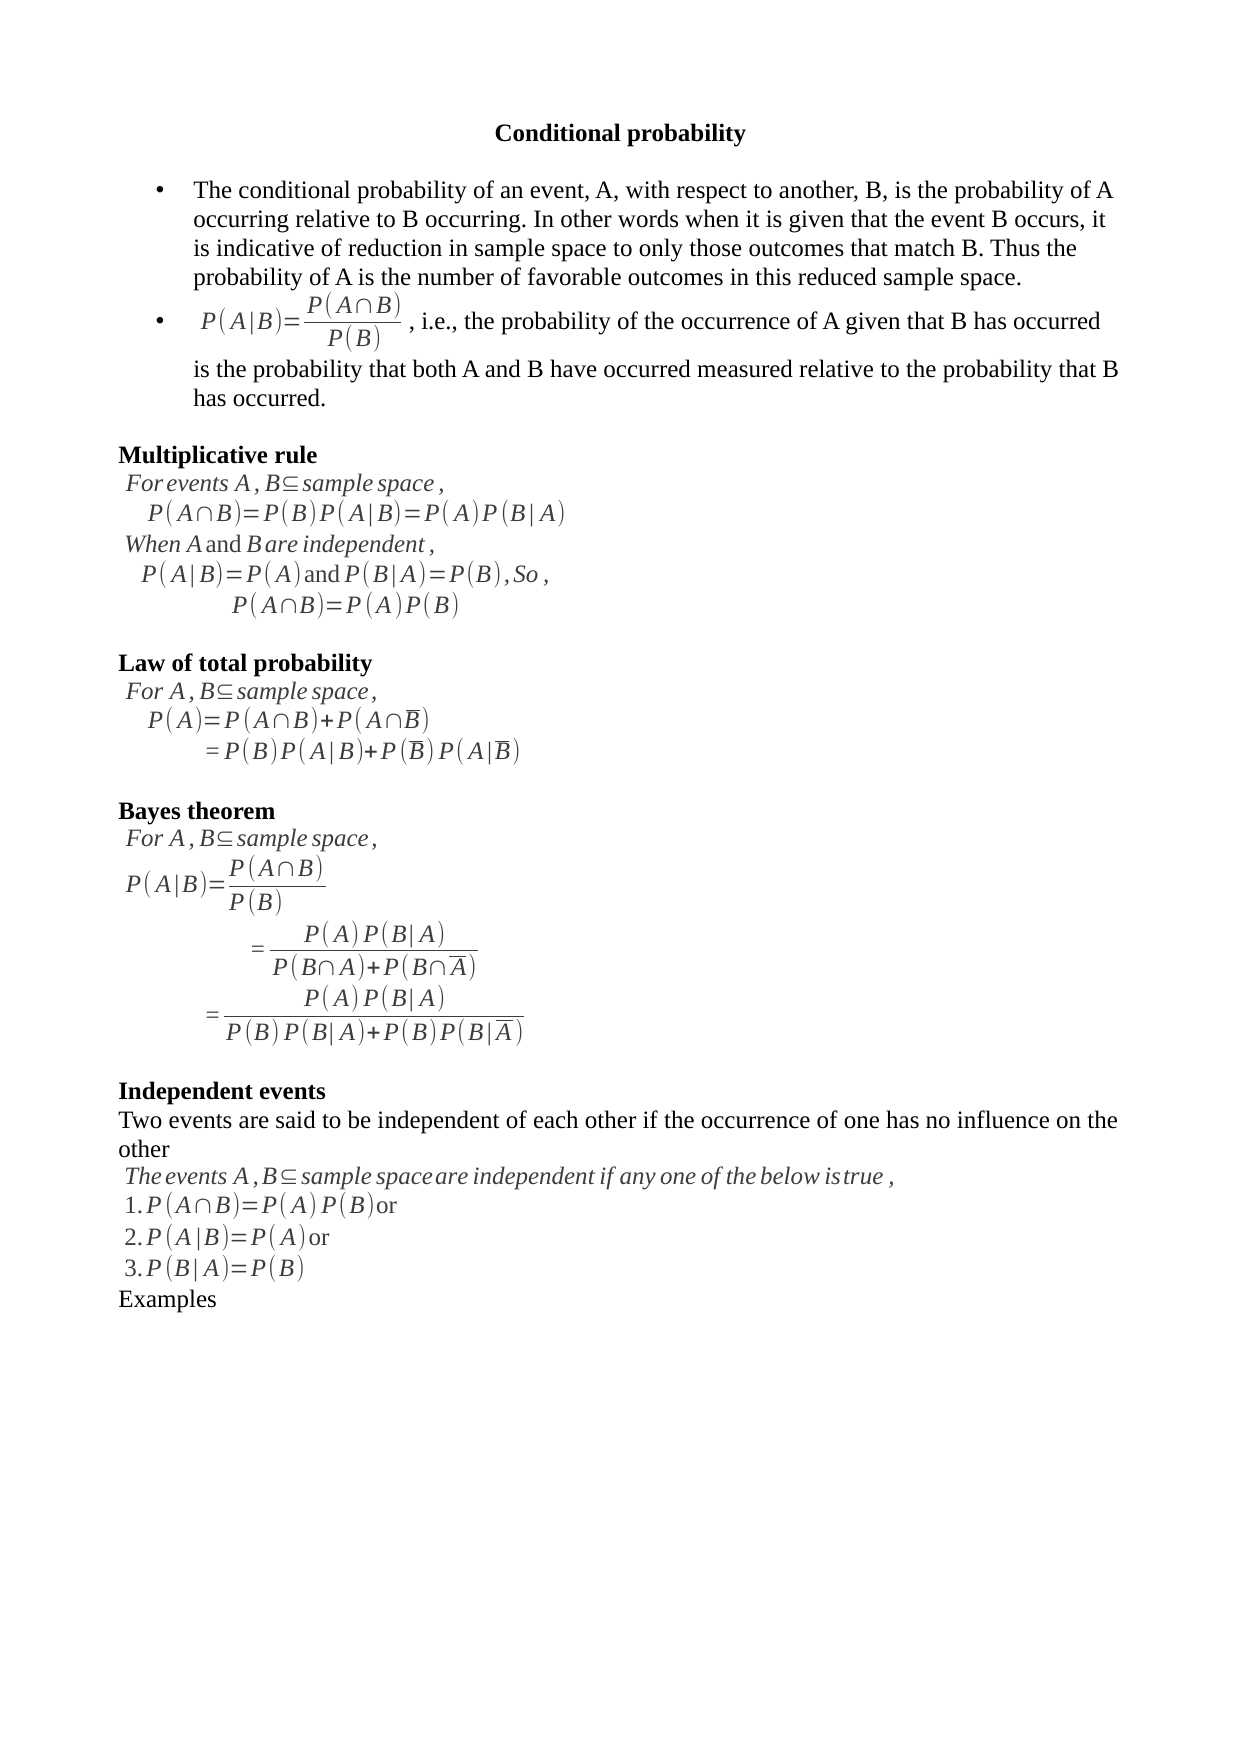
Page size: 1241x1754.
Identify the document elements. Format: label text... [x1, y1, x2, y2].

text Law of total probability [118, 648, 1122, 677]
text Conditional probability [118, 118, 1122, 147]
list The conditional probability of an event, A, with respect to another, B, is the probability of A occurring relative to B occurring. In other words when it is given that the event B occurs, it is indicative of reduction in sample space to only those outcomes that match B. Thus the probability of A is the number of favorable outcomes in this reduced sample space. [156, 176, 1122, 291]
text Examples [118, 1284, 1122, 1313]
text Two events are said to be independent of each other if the occurrence of one has no influence on the other [118, 1105, 1122, 1162]
text Independent events [118, 1076, 1122, 1105]
list , i.e., the probability of the occurrence of A given that B has occurred is the probability that both A and B have occurred measured relative to the probability that B has occurred. [156, 291, 1122, 412]
text Multiplicative rule [118, 441, 1122, 469]
text Bayes theorem [118, 796, 1122, 825]
